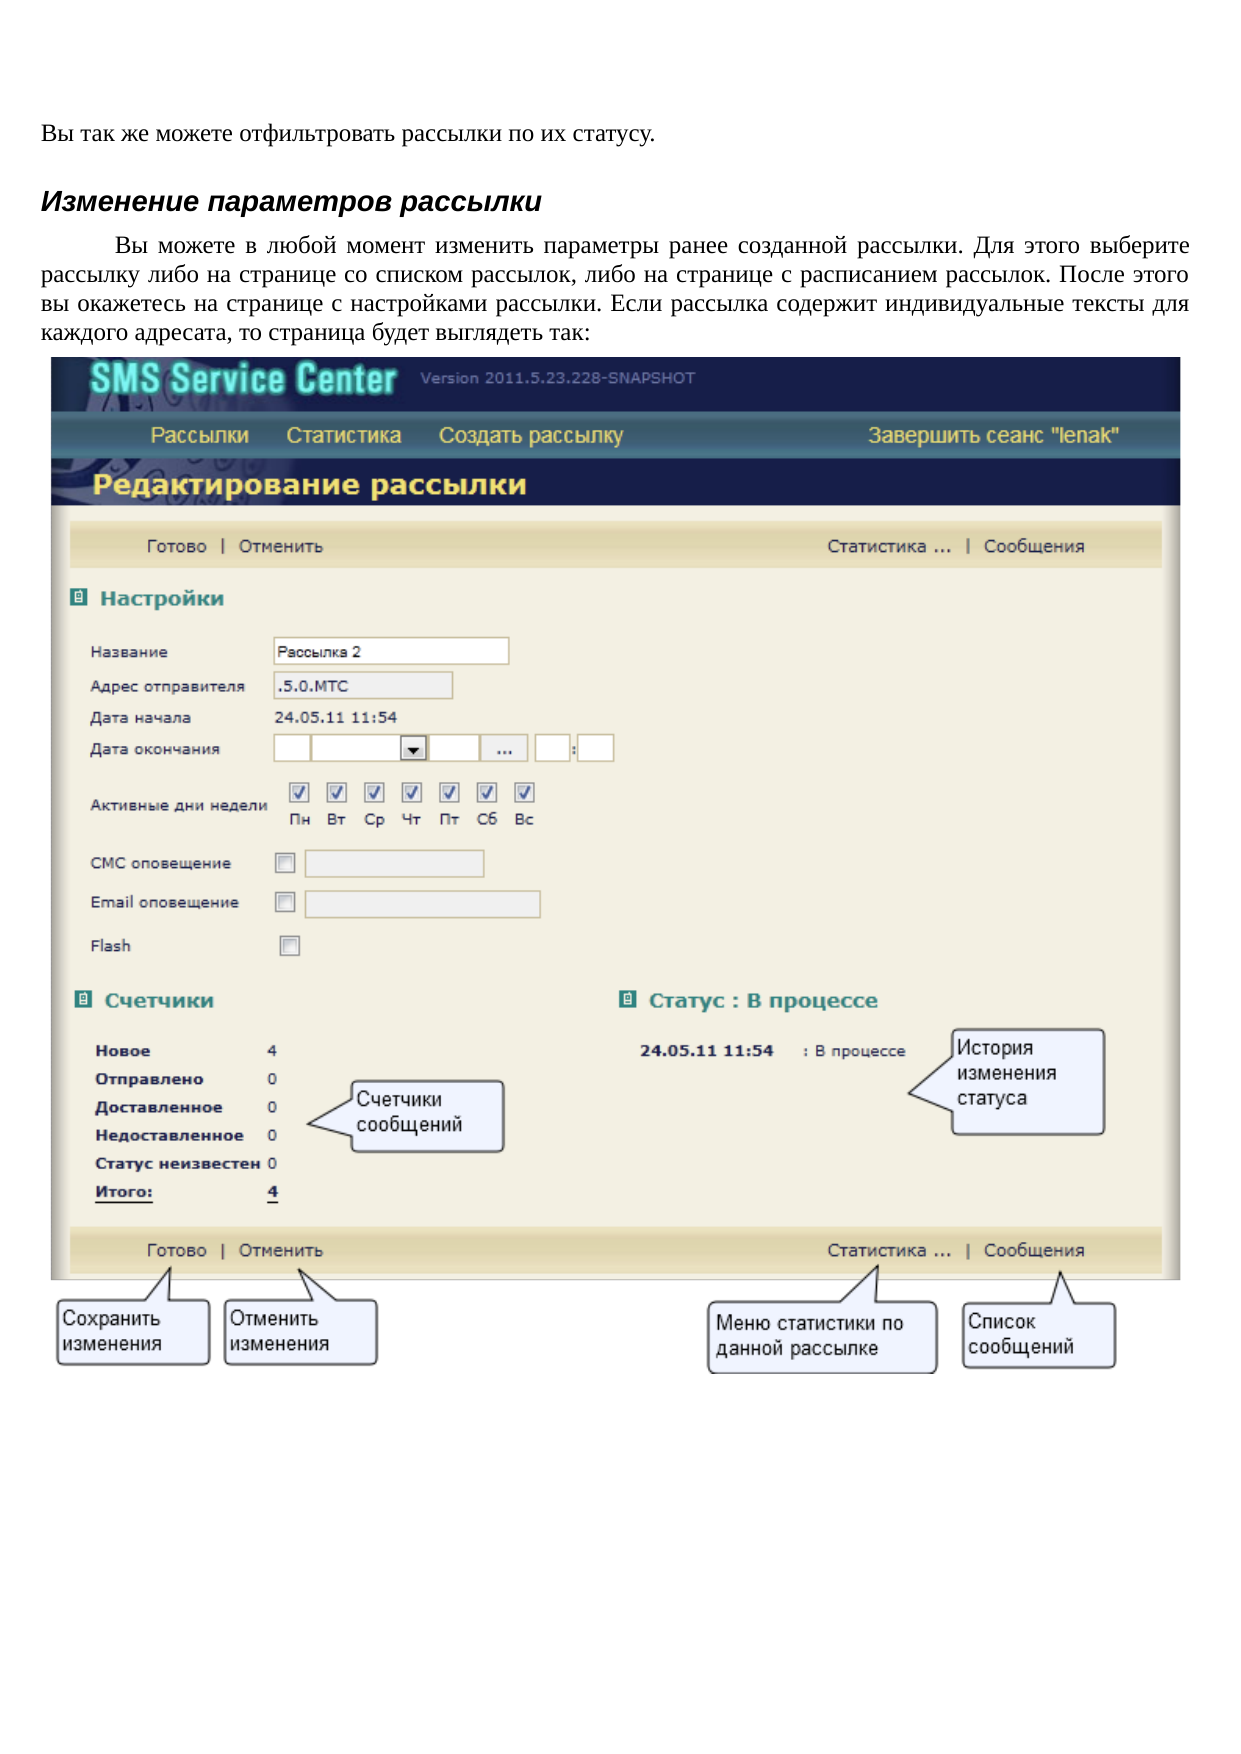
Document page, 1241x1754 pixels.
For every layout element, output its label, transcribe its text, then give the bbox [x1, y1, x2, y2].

text Вы можете в любой момент изменить параметры ранее созданной рассылки. Для этого выберите рассылку либо на странице со списком рассылок, либо на странице с расписанием рассылок. После этого вы окажетесь на странице с настройками рассылки. Если рассылка содержит индивидуальные тексты для каждого адресата, то страница будет выглядеть так: [41, 230, 1191, 345]
text Вы так же можете отфильтровать рассылки по их статусу. [41, 118, 1191, 147]
subtitle Изменение параметров рассылки [41, 184, 1191, 218]
picture [50, 357, 1181, 1374]
